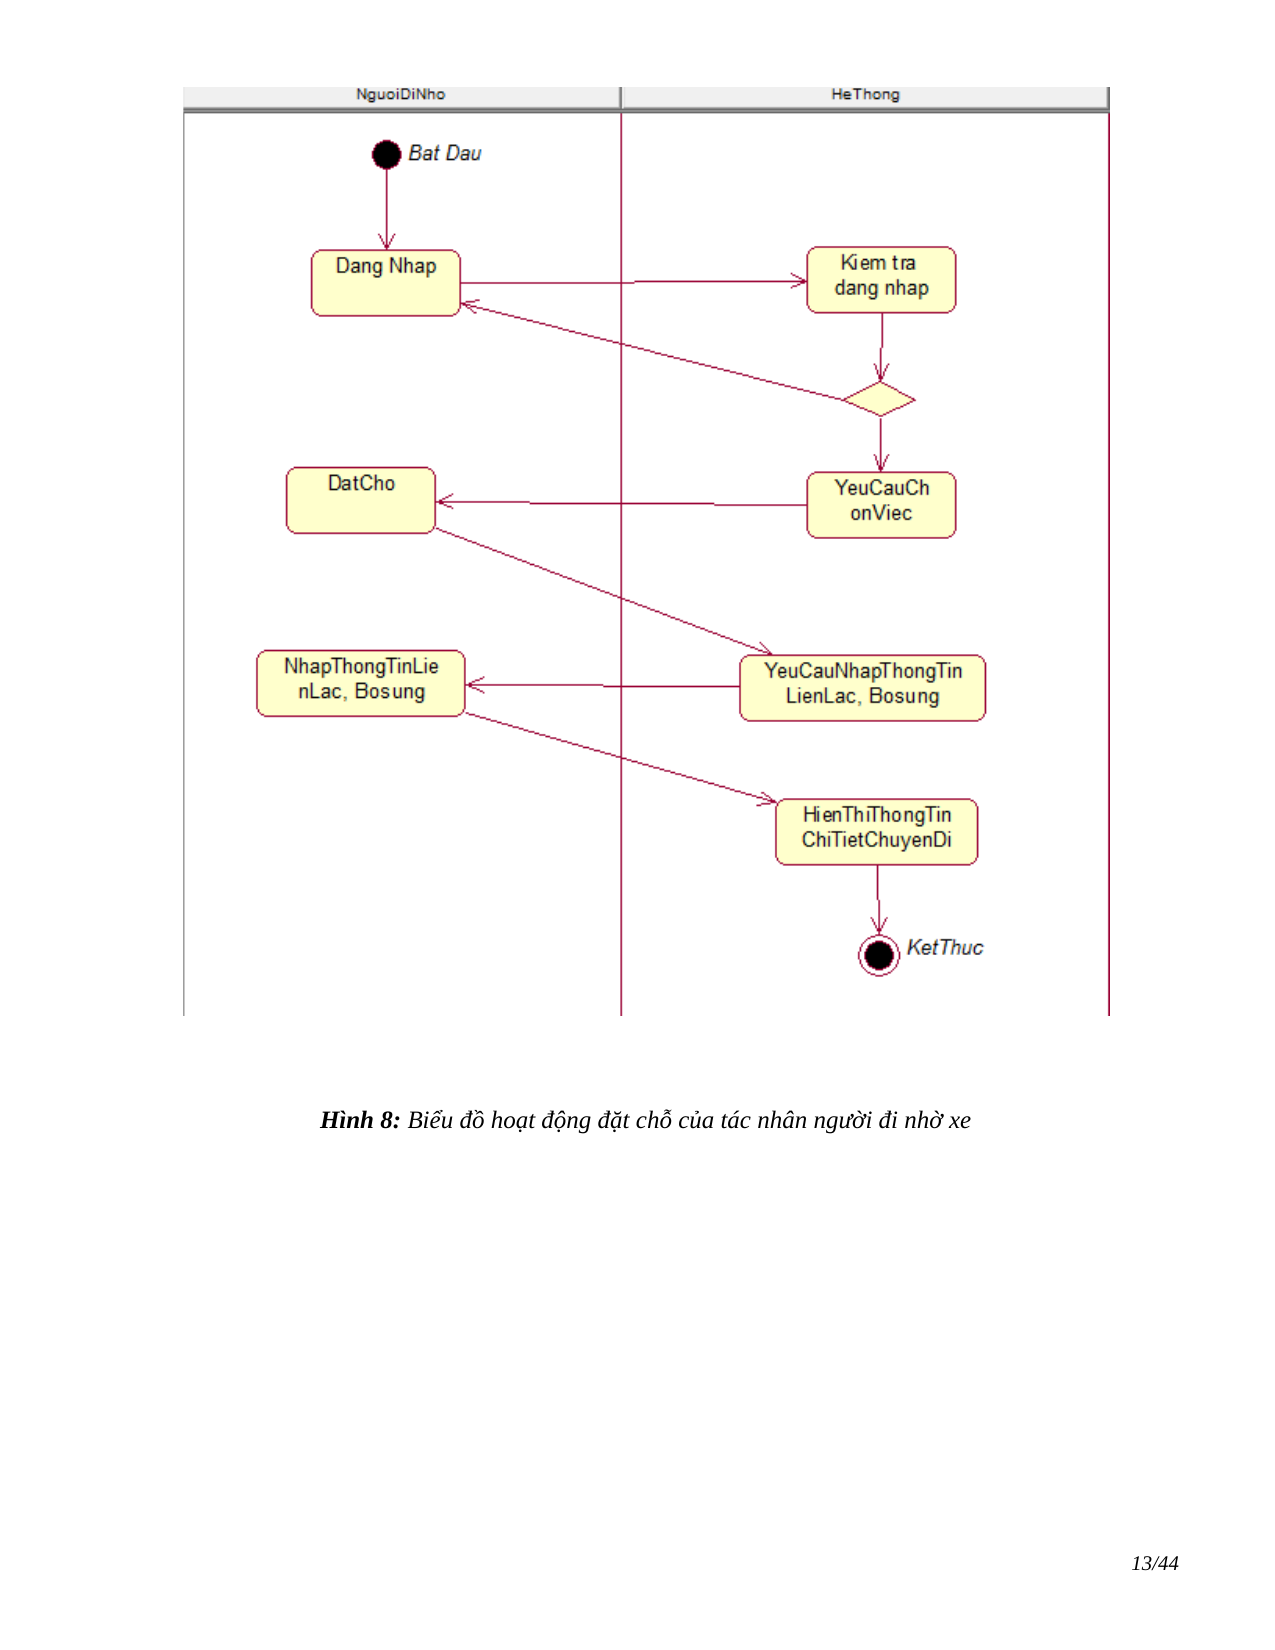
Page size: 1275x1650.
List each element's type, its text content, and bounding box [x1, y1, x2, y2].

text Hình 8: Biểu đồ hoạt động đặt chỗ của tác nhân người đi nhờ xe [112, 1106, 1181, 1134]
